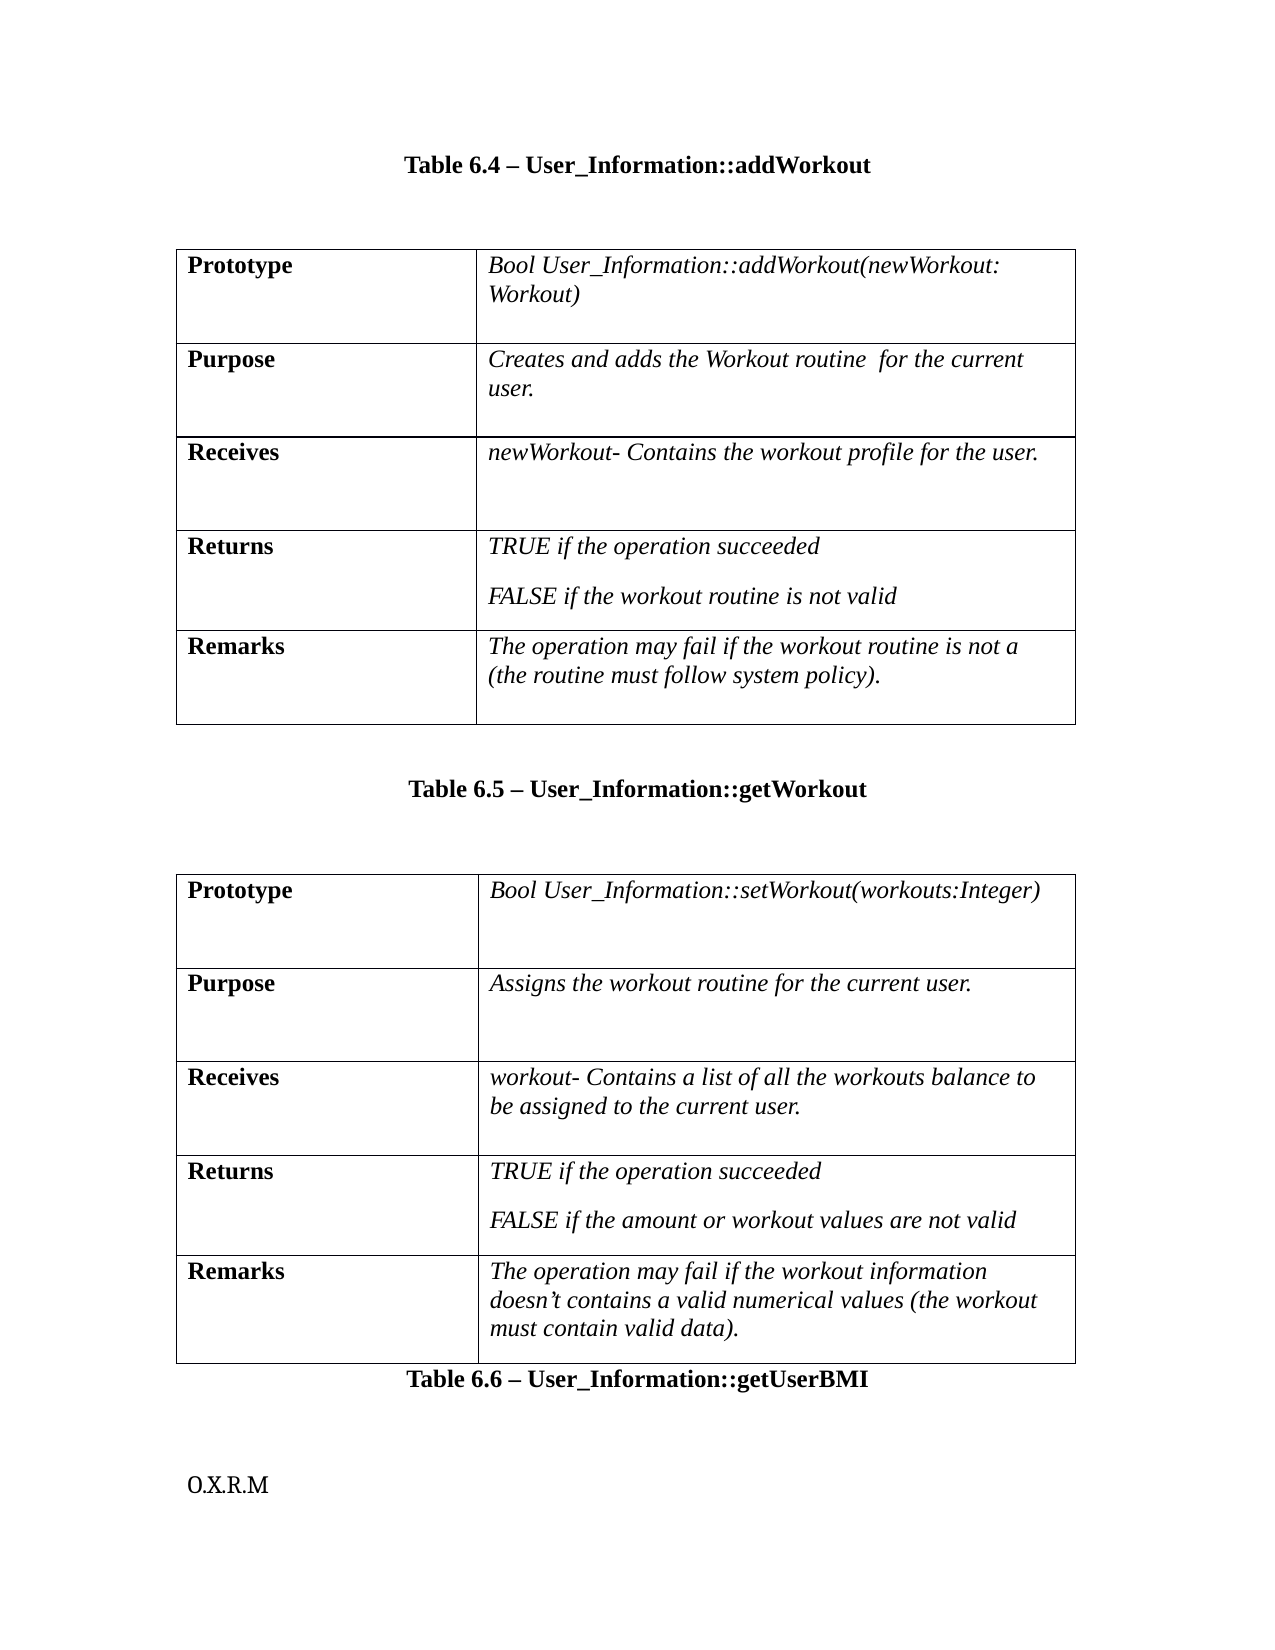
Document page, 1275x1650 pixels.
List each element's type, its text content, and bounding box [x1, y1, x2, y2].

table_cell Returns [177, 1156, 478, 1255]
table_cell newWorkout- Contains the workout profile for the user. [477, 438, 1075, 530]
table_cell Creates and adds the Workout routine for the current user. [477, 344, 1075, 436]
table_header Prototype [177, 875, 478, 967]
table_header Bool User_Information::setWorkout(workouts:Integer) [479, 875, 1075, 967]
text Table 6.4 – User_Information::addWorkout [187, 150, 1087, 179]
table_cell Receives [177, 1062, 478, 1155]
table_cell The operation may fail if the workout information doesn’t contains a valid numerical values (the workout must contain valid data). [479, 1256, 1075, 1363]
table_cell Purpose [177, 969, 478, 1061]
table_cell Remarks [177, 1256, 478, 1363]
table_cell The operation may fail if the workout routine is not a (the routine must follow system policy). [477, 631, 1075, 724]
table_cell Returns [177, 531, 476, 630]
table_header Bool User_Information::addWorkout(newWorkout: Workout) [477, 250, 1075, 343]
text Table 6.6 – User_Information::getUserBMI [187, 1364, 1087, 1393]
table_cell Assigns the workout routine for the current user. [479, 969, 1075, 1061]
table_cell TRUE if the operation succeeded FALSE if the workout routine is not valid [477, 531, 1075, 630]
table_cell TRUE if the operation succeeded FALSE if the amount or workout values are not valid [479, 1156, 1075, 1255]
table_cell Remarks [177, 631, 476, 724]
table_cell Receives [177, 438, 476, 530]
table_cell workout- Contains a list of all the workouts balance to be assigned to the current user. [479, 1062, 1075, 1155]
table_cell Purpose [177, 344, 476, 436]
text Table 6.5 – User_Information::getWorkout [187, 774, 1087, 803]
table_header Prototype [177, 250, 476, 343]
